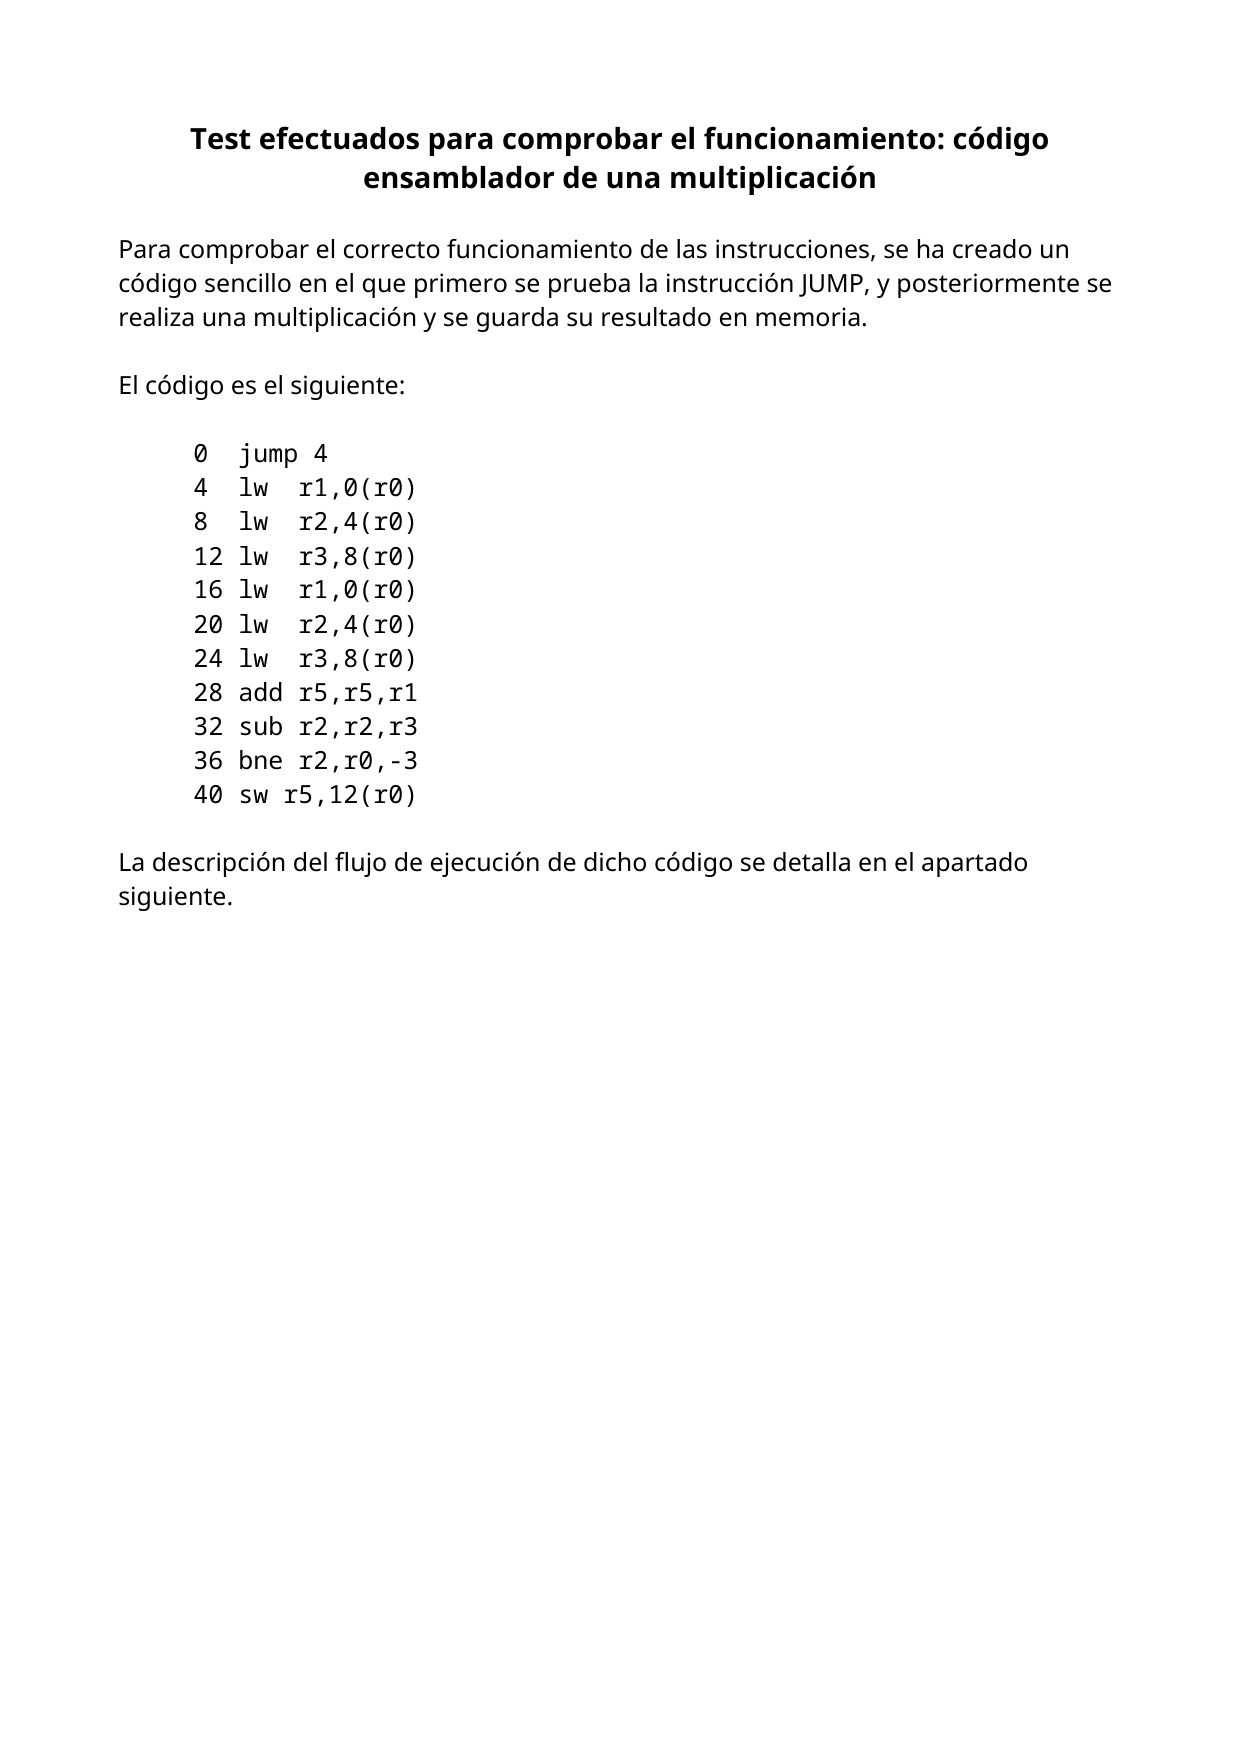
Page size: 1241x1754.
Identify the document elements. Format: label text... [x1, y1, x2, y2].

text 12 lw r3,8(r0) [118, 538, 1122, 572]
text 40 sw r5,12(r0) [118, 777, 1122, 811]
text 24 lw r3,8(r0) [118, 640, 1122, 674]
text 32 sub r2,r2,r3 [118, 708, 1122, 742]
text Test efectuados para comprobar el funcionamiento: código ensamblador de una multiplicación [118, 118, 1122, 197]
text El código es el siguiente: [118, 368, 1122, 402]
text 36 bne r2,r0,-3 [118, 742, 1122, 777]
text 16 lw r1,0(r0) [118, 572, 1122, 606]
text 4 lw r1,0(r0) [118, 470, 1122, 504]
text 20 lw r2,4(r0) [118, 606, 1122, 640]
text Para comprobar el correcto funcionamiento de las instrucciones, se ha creado un código sencillo en el que primero se prueba la instrucción JUMP, y posteriormente se realiza una multiplicación y se guarda su resultado en memoria. [118, 232, 1122, 334]
text La descripción del flujo de ejecución de dicho código se detalla en el apartado siguiente. [118, 845, 1122, 913]
text 8 lw r2,4(r0) [118, 504, 1122, 538]
text 28 add r5,r5,r1 [118, 674, 1122, 708]
text 0 jump 4 [118, 436, 1122, 470]
